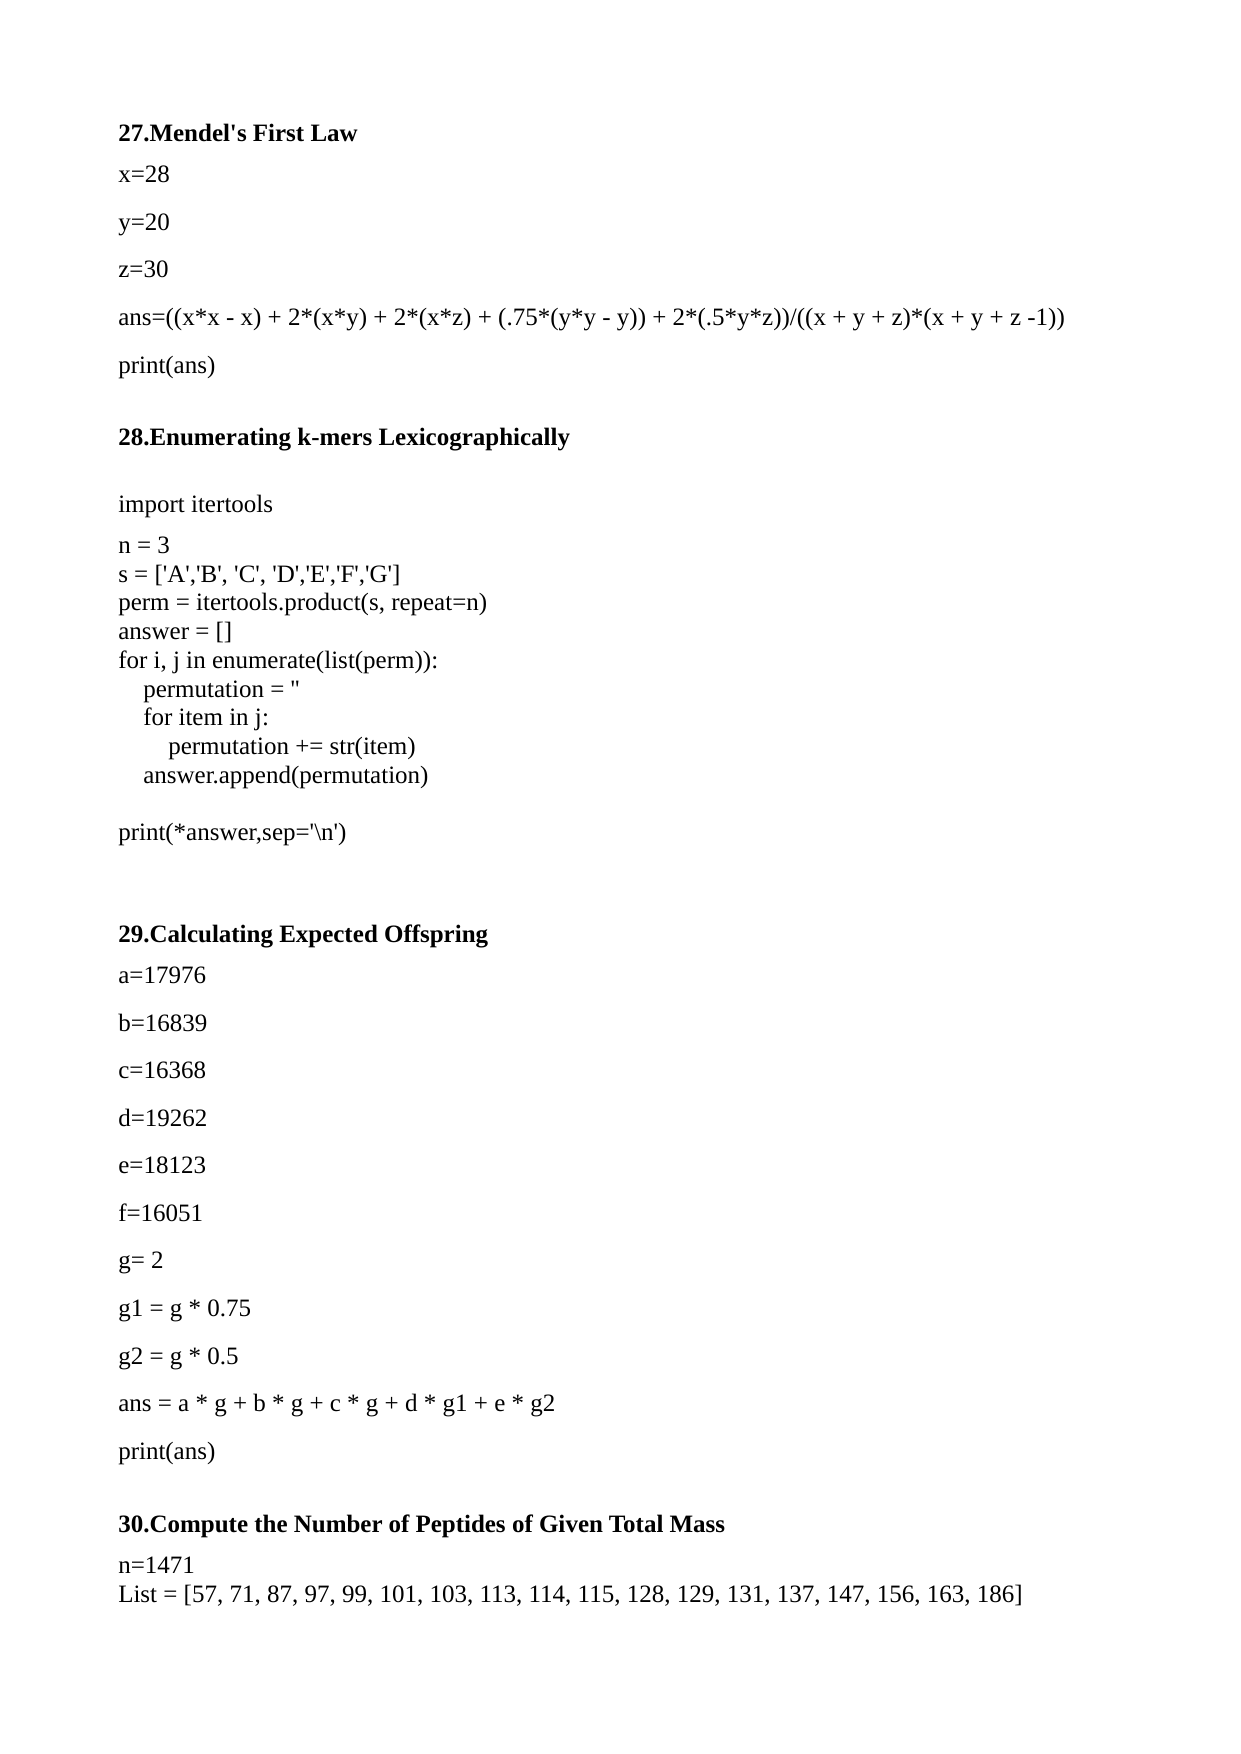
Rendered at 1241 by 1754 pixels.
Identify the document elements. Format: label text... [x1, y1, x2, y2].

text permutation += str(item) [118, 731, 1122, 760]
text d=19262 [118, 1103, 1122, 1132]
text ans=((x*x - x) + 2*(x*y) + 2*(x*z) + (.75*(y*y - y)) + 2*(.5*y*z))/((x + y + z)*(x + y + z -1)) [118, 302, 1122, 331]
text a=17976 [118, 960, 1122, 989]
text for item in j: [118, 702, 1122, 731]
text g1 = g * 0.75 [118, 1293, 1122, 1322]
text print(ans) [118, 1436, 1122, 1465]
subtitle 27.Mendel's First Law [118, 118, 1122, 147]
text s = ['A','B', 'C', 'D','E','F','G'] [118, 559, 1122, 587]
text answer = [] [118, 616, 1122, 645]
text g= 2 [118, 1246, 1122, 1274]
text f=16051 [118, 1198, 1122, 1227]
text g2 = g * 0.5 [118, 1341, 1122, 1369]
text y=20 [118, 207, 1122, 236]
text b=16839 [118, 1008, 1122, 1036]
text print(ans) [118, 350, 1122, 378]
text n=1471 [118, 1550, 1122, 1579]
text print(*answer,sep='\n') [118, 817, 1122, 846]
subtitle 28.Enumerating k-mers Lexicographically [118, 422, 1122, 451]
text List = [57, 71, 87, 97, 99, 101, 103, 113, 114, 115, 128, 129, 131, 137, 147, 156, 163, 186] [118, 1579, 1122, 1607]
text answer.append(permutation) [118, 760, 1122, 789]
text e=18123 [118, 1150, 1122, 1179]
text ans = a * g + b * g + c * g + d * g1 + e * g2 [118, 1388, 1122, 1417]
text permutation = '' [118, 674, 1122, 702]
text for i, j in enumerate(list(perm)): [118, 645, 1122, 674]
text x=28 [118, 159, 1122, 188]
text z=30 [118, 254, 1122, 283]
subtitle 29.Calculating Expected Offspring [118, 919, 1122, 947]
text n = 3 [118, 530, 1122, 559]
subtitle import itertools [118, 489, 1122, 517]
text c=16368 [118, 1055, 1122, 1084]
subtitle 30.Compute the Number of Peptides of Given Total Mass [118, 1509, 1122, 1537]
text perm = itertools.product(s, repeat=n) [118, 587, 1122, 616]
